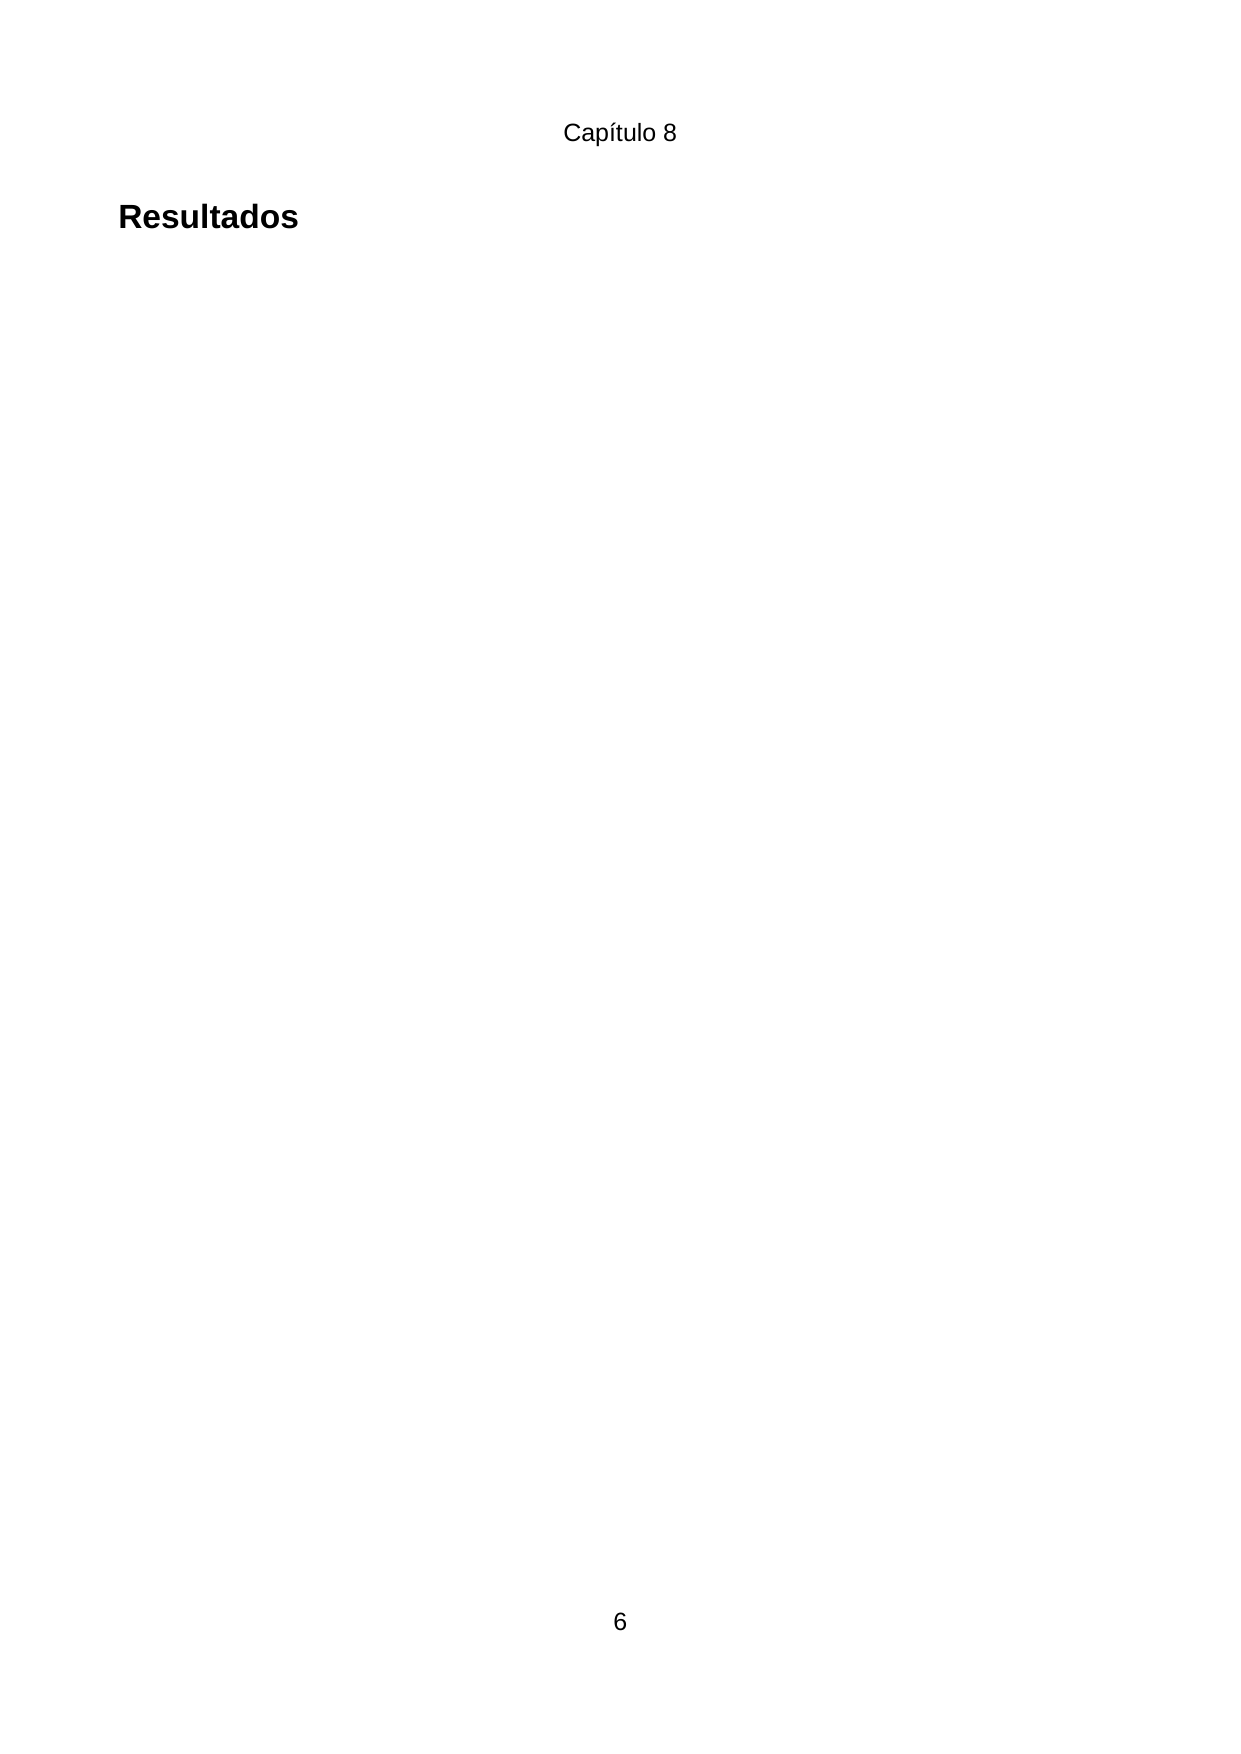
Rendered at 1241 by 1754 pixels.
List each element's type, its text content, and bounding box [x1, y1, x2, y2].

subtitle Resultados [118, 197, 1122, 236]
